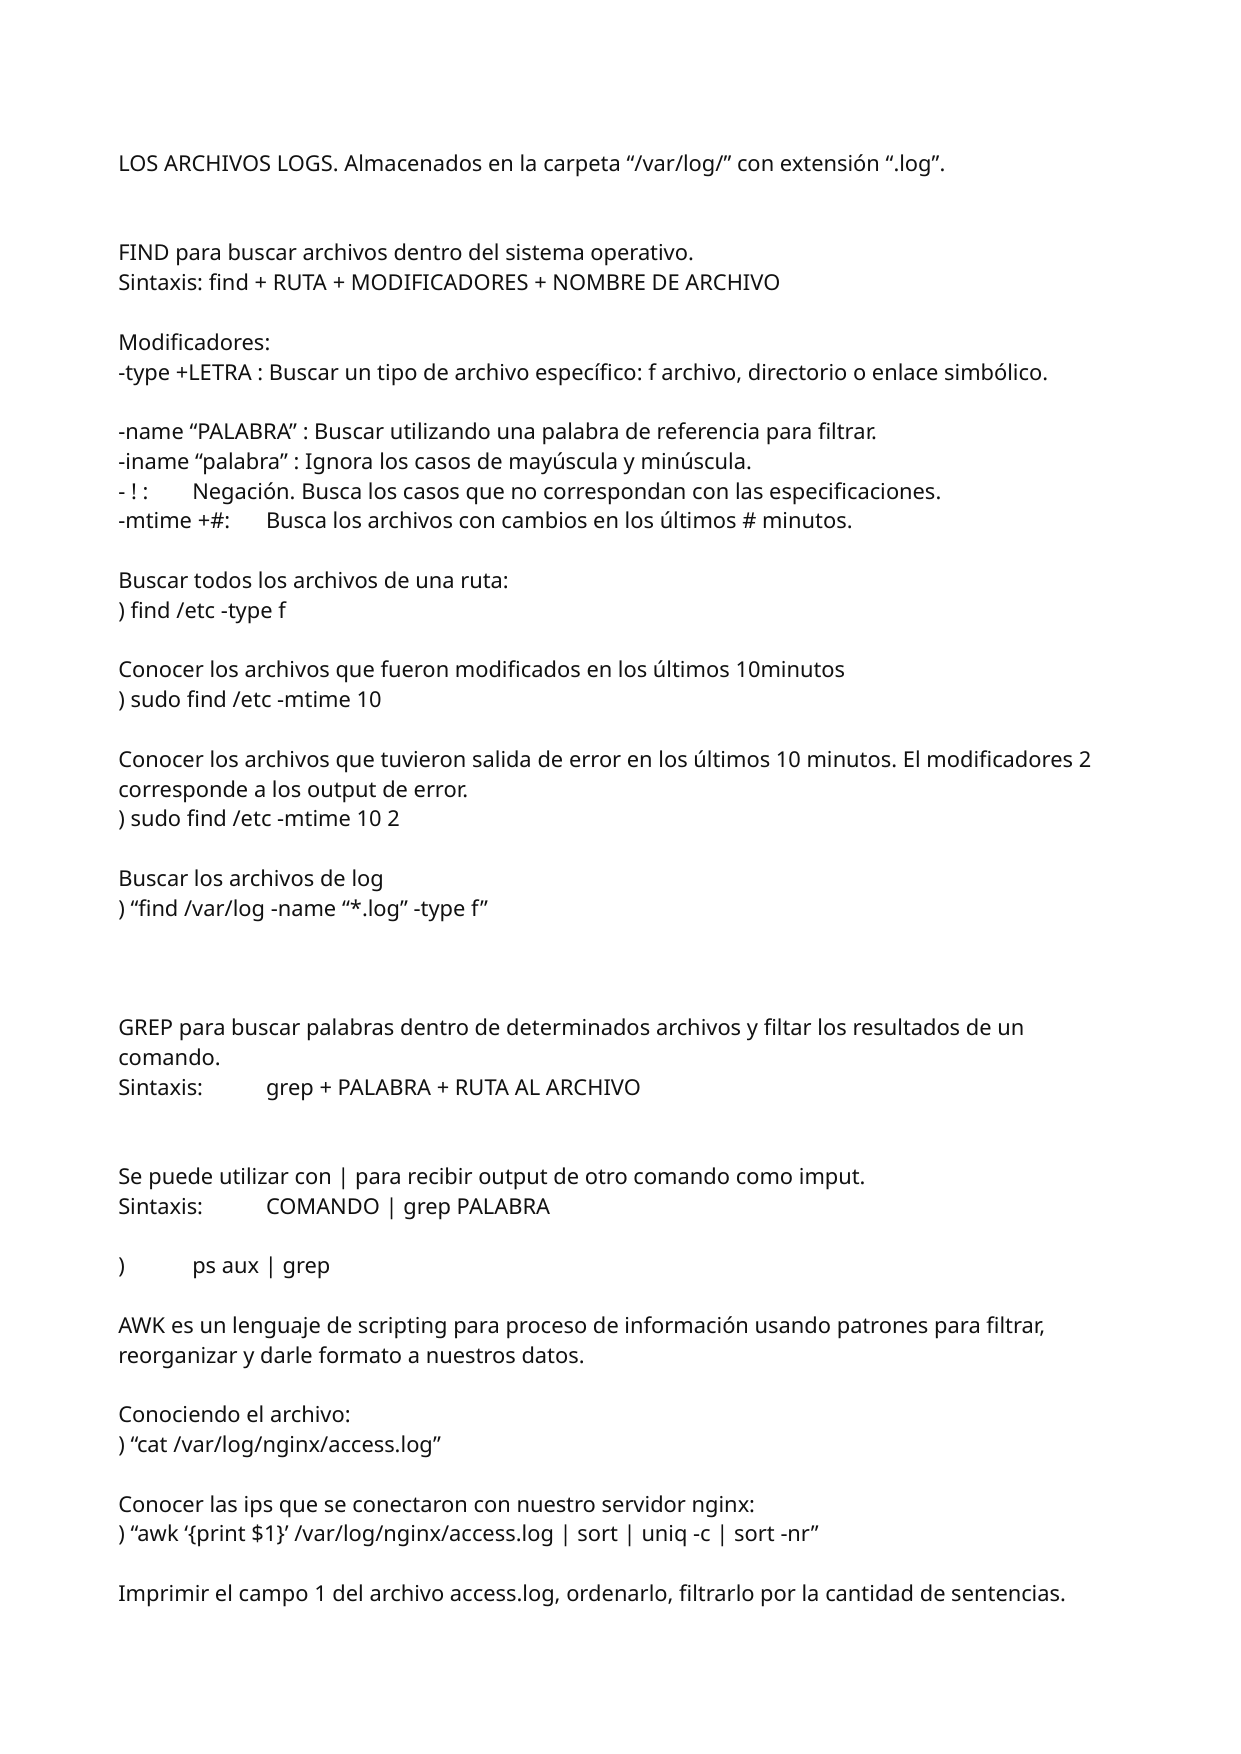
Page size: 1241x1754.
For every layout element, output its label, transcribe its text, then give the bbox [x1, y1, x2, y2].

text ) “awk ‘{print $1}’ /var/log/nginx/access.log | sort | uniq -c | sort -nr” [118, 1518, 1122, 1548]
text Buscar los archivos de log [118, 863, 1122, 893]
text -mtime +#: Busca los archivos con cambios en los últimos # minutos. [118, 505, 1122, 535]
text ) sudo find /etc -mtime 10 2 [118, 803, 1122, 833]
text GREP para buscar palabras dentro de determinados archivos y filtar los resultados de un comando. [118, 1012, 1122, 1071]
text Conocer las ips que se conectaron con nuestro servidor nginx: [118, 1488, 1122, 1518]
text Conocer los archivos que fueron modificados en los últimos 10minutos [118, 654, 1122, 684]
text AWK es un lenguaje de scripting para proceso de información usando patrones para filtrar, reorganizar y darle formato a nuestros datos. [118, 1310, 1122, 1369]
text Sintaxis: grep + PALABRA + RUTA AL ARCHIVO [118, 1071, 1122, 1101]
text Modificadores: [118, 327, 1122, 356]
text LOS ARCHIVOS LOGS. Almacenados en la carpeta “/var/log/” con extensión “.log”. [118, 148, 1122, 178]
text ) sudo find /etc -mtime 10 [118, 684, 1122, 714]
text -type +LETRA : Buscar un tipo de archivo específico: f archivo, directorio o enlace simbólico. [118, 356, 1122, 386]
text Sintaxis: COMANDO | grep PALABRA [118, 1191, 1122, 1220]
text ) find /etc -type f [118, 595, 1122, 624]
text FIND para buscar archivos dentro del sistema operativo. [118, 237, 1122, 267]
text - ! : Negación. Busca los casos que no correspondan con las especificaciones. [118, 476, 1122, 505]
text Sintaxis: find + RUTA + MODIFICADORES + NOMBRE DE ARCHIVO [118, 267, 1122, 297]
text Imprimir el campo 1 del archivo access.log, ordenarlo, filtrarlo por la cantidad de sentencias. [118, 1578, 1122, 1608]
text ) ps aux | grep [118, 1250, 1122, 1280]
text Buscar todos los archivos de una ruta: [118, 565, 1122, 595]
text -name “PALABRA” : Buscar utilizando una palabra de referencia para filtrar. [118, 416, 1122, 446]
text -iname “palabra” : Ignora los casos de mayúscula y minúscula. [118, 446, 1122, 476]
text ) “cat /var/log/nginx/access.log” [118, 1429, 1122, 1459]
text Conociendo el archivo: [118, 1399, 1122, 1429]
text Conocer los archivos que tuvieron salida de error en los últimos 10 minutos. El modificadores 2 corresponde a los output de error. [118, 744, 1122, 803]
text ) “find /var/log -name “*.log” -type f” [118, 893, 1122, 922]
text Se puede utilizar con | para recibir output de otro comando como imput. [118, 1161, 1122, 1191]
